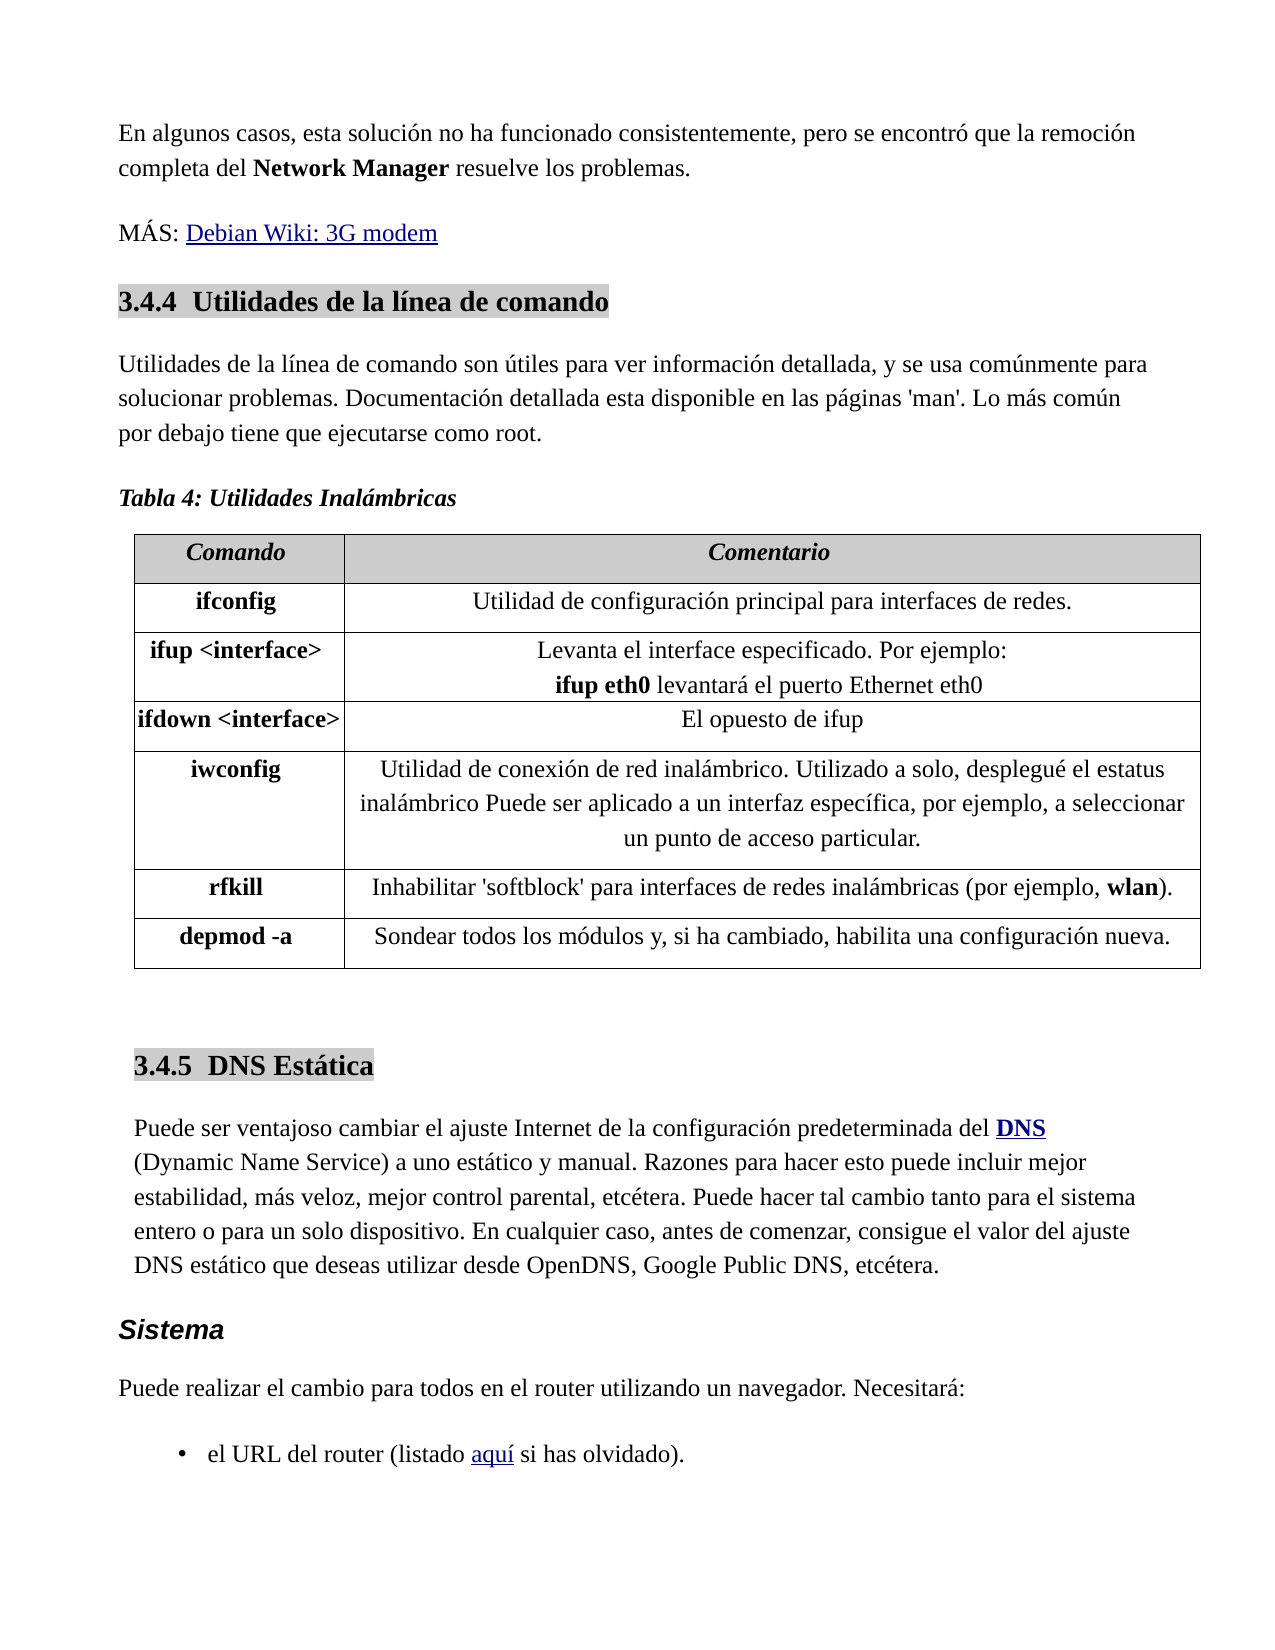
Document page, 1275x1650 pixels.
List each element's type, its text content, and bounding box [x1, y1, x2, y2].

table_cell rfkill [135, 870, 344, 918]
text MÁS: Debian Wiki: 3G modem [118, 218, 1157, 247]
text Tabla 4: Utilidades Inalámbricas [118, 483, 1157, 512]
text En algunos casos, esta solución no ha funcionado consistentemente, pero se encontró que la remoción completa del Network Manager resuelve los problemas. [118, 118, 1157, 181]
subtitle 3.4.5 DNS Estática [374, 1048, 1141, 1081]
table_header Comando [135, 535, 344, 583]
table_cell ifdown <interface> [135, 702, 344, 751]
table_cell ifconfig [135, 584, 344, 632]
table_cell Utilidad de conexión de red inalámbrico. Utilizado a solo, desplegué el estatus inalámbrico Puede ser aplicado a un interfaz específica, por ejemplo, a seleccionar un punto de acceso particular. [345, 752, 1200, 869]
table_cell depmod -a [135, 919, 344, 967]
table_cell Inhabilitar 'softblock' para interfaces de redes inalámbricas (por ejemplo, wlan). [345, 870, 1200, 918]
table_cell Utilidad de configuración principal para interfaces de redes. [345, 584, 1200, 632]
table_cell Levanta el interface especificado. Por ejemplo: ifup eth0 levantará el puerto Ethernet eth0 [345, 633, 1200, 701]
text Utilidades de la línea de comando son útiles para ver información detallada, y se usa comúnmente para solucionar problemas. Documentación detallada esta disponible en las páginas 'man'. Lo más común por debajo tiene que ejecutarse como root. [118, 349, 1157, 447]
table_header Comentario [345, 535, 1200, 583]
subtitle Sistema [118, 1313, 1157, 1345]
table_cell Sondear todos los módulos y, si ha cambiado, habilita una configuración nueva. [345, 919, 1200, 967]
text Puede ser ventajoso cambiar el ajuste Internet de la configuración predeterminada del DNS (Dynamic Name Service) a uno estático y manual. Razones para hacer esto puede incluir mejor estabilidad, más veloz, mejor control parental, etcétera. Puede hacer tal cambio tanto para el sistema entero o para un solo dispositivo. En cualquier caso, antes de comenzar, consigue el valor del ajuste DNS estático que deseas utilizar desde OpenDNS, Google Public DNS, etcétera. [134, 1113, 1141, 1279]
table_cell ifup <interface> [135, 633, 344, 701]
text Puede realizar el cambio para todos en el router utilizando un navegador. Necesitará: [118, 1373, 1157, 1402]
subtitle 3.4.4 Utilidades de la línea de comando [609, 284, 1157, 318]
table_cell iwconfig [135, 752, 344, 869]
list el URL del router (listado aquí si has olvidado). [178, 1439, 1141, 1468]
table_cell El opuesto de ifup [345, 702, 1200, 751]
